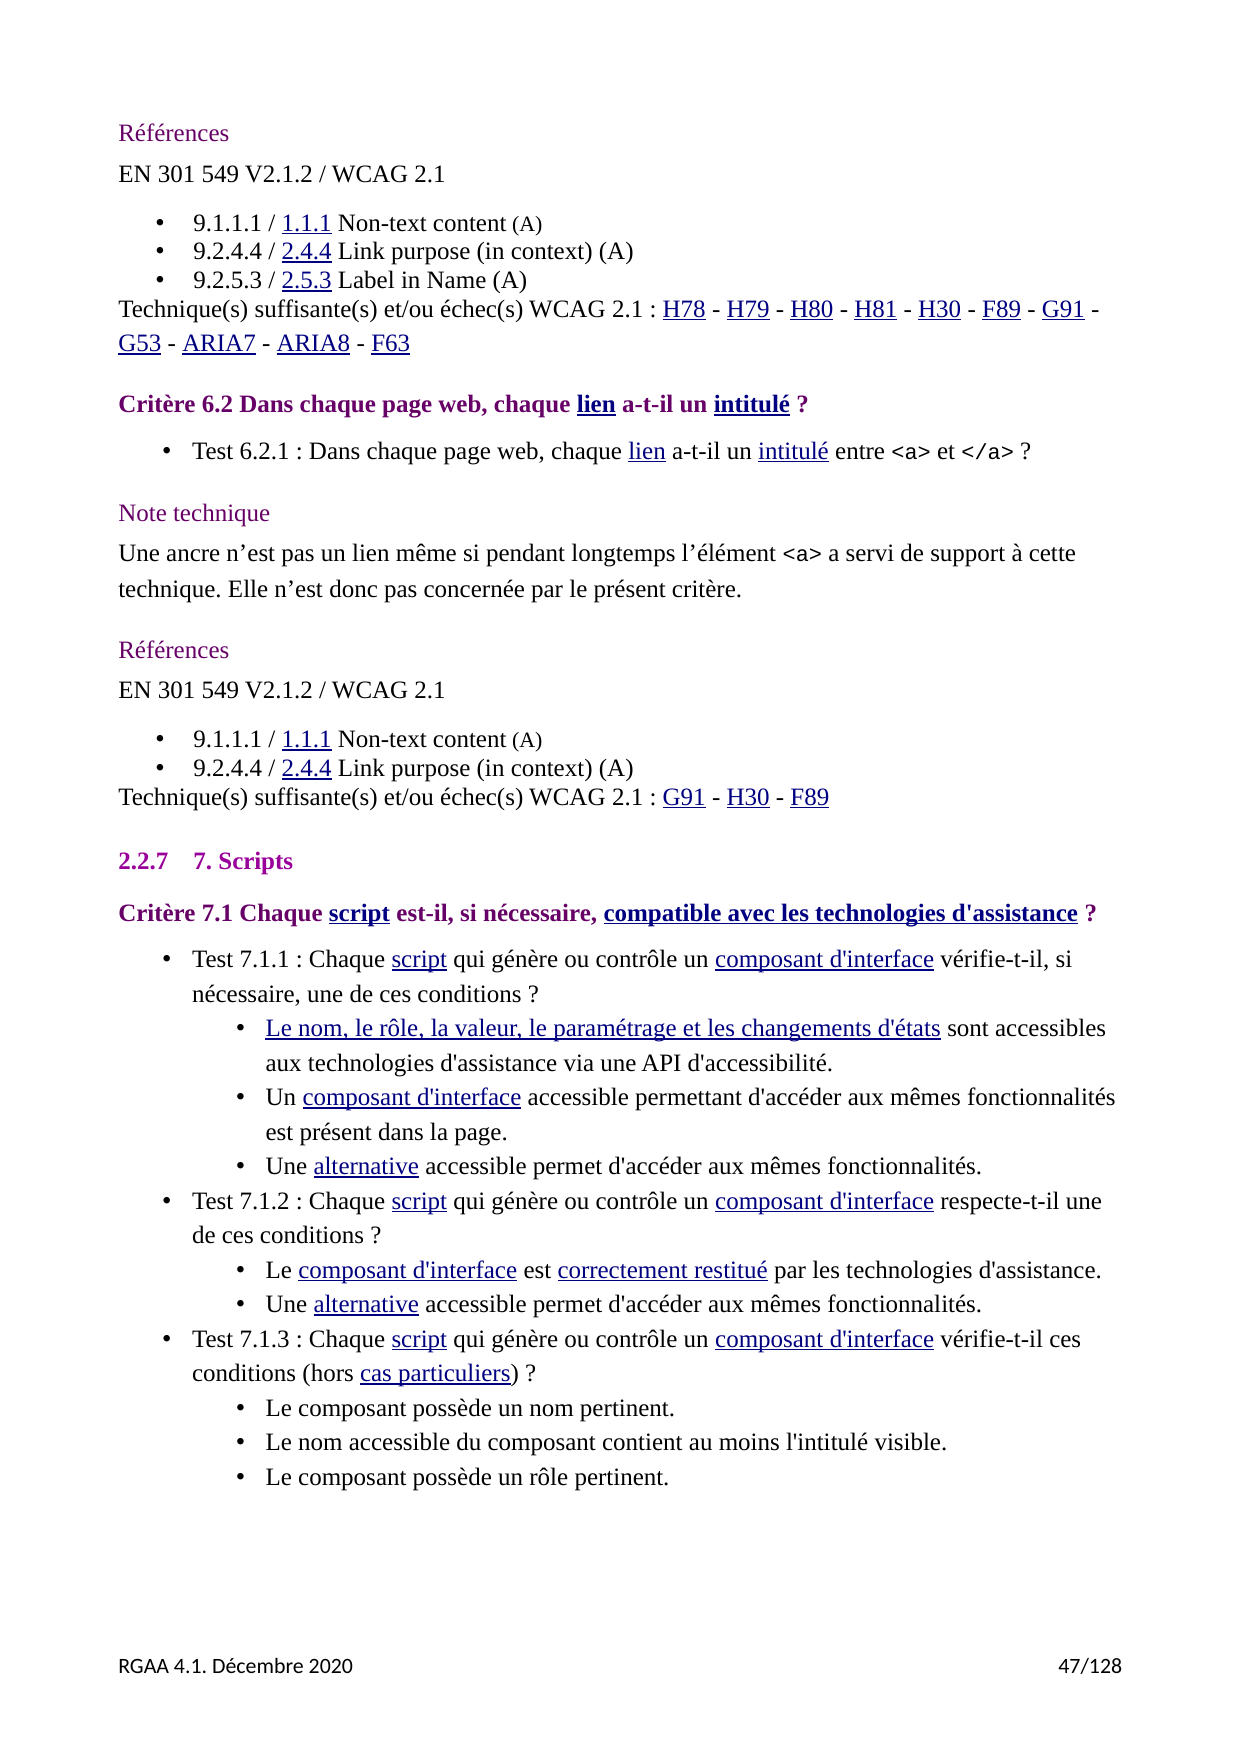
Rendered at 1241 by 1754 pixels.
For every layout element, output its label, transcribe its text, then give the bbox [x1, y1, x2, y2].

text Technique(s) suffisante(s) et/ou échec(s) WCAG 2.1 : G91 - H30 - F89 [118, 782, 1122, 811]
subtitle Critère 7.1 Chaque script est-il, si nécessaire, compatible avec les technologies d'assistance ? [118, 898, 1122, 927]
list Le composant possède un rôle pertinent. [236, 1462, 1122, 1491]
list Test 6.2.1 : Dans chaque page web, chaque lien a-t-il un intitulé entre <a> et </a> ? [162, 436, 1122, 466]
subtitle 7. Scripts [118, 846, 1122, 874]
subtitle Références [118, 118, 1122, 147]
text EN 301 549 V2.1.2 / WCAG 2.1 [118, 159, 1122, 187]
list Test 7.1.3 : Chaque script qui génère ou contrôle un composant d'interface vérifie-t-il ces conditions (hors cas particuliers) ? [162, 1324, 1122, 1387]
list Le composant d'interface est correctement restitué par les technologies d'assistance. [236, 1255, 1122, 1284]
text EN 301 549 V2.1.2 / WCAG 2.1 [118, 675, 1122, 704]
list 9.2.4.4 / 2.4.4 Link purpose (in context) (A) [156, 753, 1122, 782]
list Une alternative accessible permet d'accéder aux mêmes fonctionnalités. [236, 1151, 1122, 1180]
text Une ancre n’est pas un lien même si pendant longtemps l’élément <a> a servi de support à cette technique. Elle n’est donc pas concernée par le présent critère. [118, 538, 1122, 603]
subtitle Note technique [118, 498, 1122, 527]
text Technique(s) suffisante(s) et/ou échec(s) WCAG 2.1 : H78 - H79 - H80 - H81 - H30 - F89 - G91 - G53 - ARIA7 - ARIA8 - F63 [118, 294, 1122, 357]
list Test 7.1.1 : Chaque script qui génère ou contrôle un composant d'interface vérifie-t-il, si nécessaire, une de ces conditions ? [162, 944, 1122, 1008]
subtitle Critère 6.2 Dans chaque page web, chaque lien a-t-il un intitulé ? [118, 389, 1122, 418]
list Un composant d'interface accessible permettant d'accéder aux mêmes fonctionnalités est présent dans la page. [236, 1082, 1122, 1146]
list 9.1.1.1 / 1.1.1 Non-text content (A) [156, 208, 1122, 236]
list Test 7.1.2 : Chaque script qui génère ou contrôle un composant d'interface respecte-t-il une de ces conditions ? [162, 1186, 1122, 1249]
list Une alternative accessible permet d'accéder aux mêmes fonctionnalités. [236, 1289, 1122, 1318]
list 9.2.5.3 / 2.5.3 Label in Name (A) [156, 265, 1122, 294]
list Le nom, le rôle, la valeur, le paramétrage et les changements d'états sont accessibles aux technologies d'assistance via une API d'accessibilité. [236, 1013, 1122, 1077]
subtitle Références [118, 635, 1122, 664]
list Le composant possède un nom pertinent. [236, 1393, 1122, 1422]
list Le nom accessible du composant contient au moins l'intitulé visible. [236, 1427, 1122, 1456]
list 9.2.4.4 / 2.4.4 Link purpose (in context) (A) [156, 236, 1122, 265]
list 9.1.1.1 / 1.1.1 Non-text content (A) [156, 724, 1122, 753]
